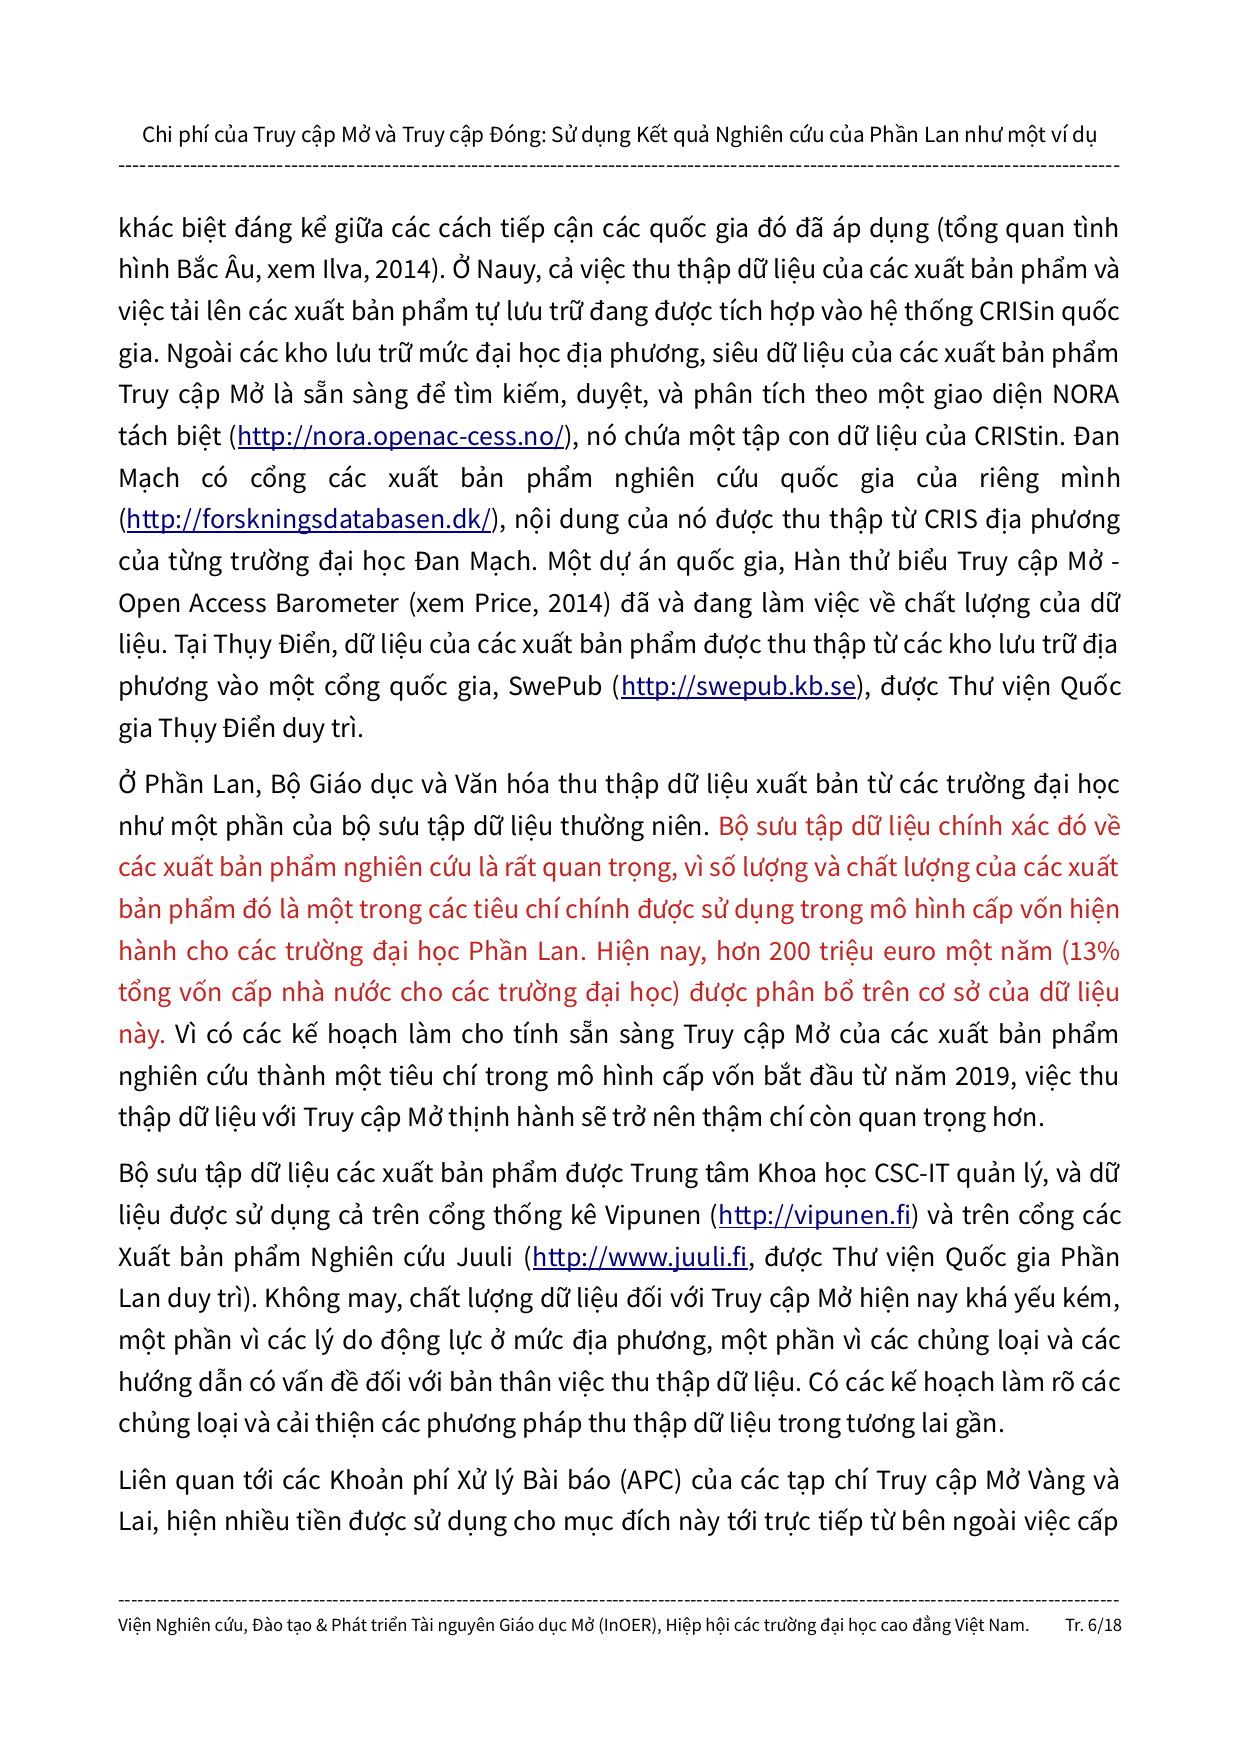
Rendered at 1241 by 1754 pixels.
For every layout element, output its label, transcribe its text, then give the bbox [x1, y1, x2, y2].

text khác biệt đáng kể giữa các cách tiếp cận các quốc gia đó đã áp dụng (tổng quan tình hình Bắc Âu, xem Ilva, 2014). Ở Nauy, cả việc thu thập dữ liệu của các xuất bản phẩm và việc tải lên các xuất bản phẩm tự lưu trữ đang được tích hợp vào hệ thống CRISin quốc gia. Ngoài các kho lưu trữ mức đại học địa phương, siêu dữ liệu của các xuất bản phẩm Truy cập Mở là sẵn sàng để tìm kiếm, duyệt, và phân tích theo một giao diện NORA tách biệt (http://nora.openac-cess.no/), nó chứa một tập con dữ liệu của CRIStin. Đan Mạch có cổng các xuất bản phẩm nghiên cứu quốc gia của riêng mình (http://forskningsdatabasen.dk/), nội dung của nó được thu thập từ CRIS địa phương của từng trường đại học Đan Mạch. Một dự án quốc gia, Hàn thử biểu Truy cập Mở - Open Access Barometer (xem Price, 2014) đã và đang làm việc về chất lượng của dữ liệu. Tại Thụy Điển, dữ liệu của các xuất bản phẩm được thu thập từ các kho lưu trữ địa phương vào một cổng quốc gia, SwePub (http://swepub.kb.se), được Thư viện Quốc gia Thụy Điển duy trì. [118, 208, 1122, 744]
text Bộ sưu tập dữ liệu các xuất bản phẩm được Trung tâm Khoa học CSC-IT quản lý, và dữ liệu được sử dụng cả trên cổng thống kê Vipunen (http://vipunen.fi) và trên cổng các Xuất bản phẩm Nghiên cứu Juuli (http://www.juuli.fi, được Thư viện Quốc gia Phần Lan duy trì). Không may, chất lượng dữ liệu đối với Truy cập Mở hiện nay khá yếu kém, một phần vì các lý do động lực ở mức địa phương, một phần vì các chủng loại và các hướng dẫn có vấn đề đối với bản thân việc thu thập dữ liệu. Có các kế hoạch làm rõ các chủng loại và cải thiện các phương pháp thu thập dữ liệu trong tương lai gần. [118, 1154, 1122, 1440]
text Ở Phần Lan, Bộ Giáo dục và Văn hóa thu thập dữ liệu xuất bản từ các trường đại học như một phần của bộ sưu tập dữ liệu thường niên. Bộ sưu tập dữ liệu chính xác đó về các xuất bản phẩm nghiên cứu là rất quan trọng, vì số lượng và chất lượng của các xuất bản phẩm đó là một trong các tiêu chí chính được sử dụng trong mô hình cấp vốn hiện hành cho các trường đại học Phần Lan. Hiện nay, hơn 200 triệu euro một năm (13% tổng vốn cấp nhà nước cho các trường đại học) được phân bổ trên cơ sở của dữ liệu này. Vì có các kế hoạch làm cho tính sẵn sàng Truy cập Mở của các xuất bản phẩm nghiên cứu thành một tiêu chí trong mô hình cấp vốn bắt đầu từ năm 2019, việc thu thập dữ liệu với Truy cập Mở thịnh hành sẽ trở nên thậm chí còn quan trọng hơn. [118, 764, 1122, 1134]
text Liên quan tới các Khoản phí Xử lý Bài báo (APC) của các tạp chí Truy cập Mở Vàng và Lai, hiện nhiều tiền được sử dụng cho mục đích này tới trực tiếp từ bên ngoài việc cấp [118, 1460, 1122, 1538]
